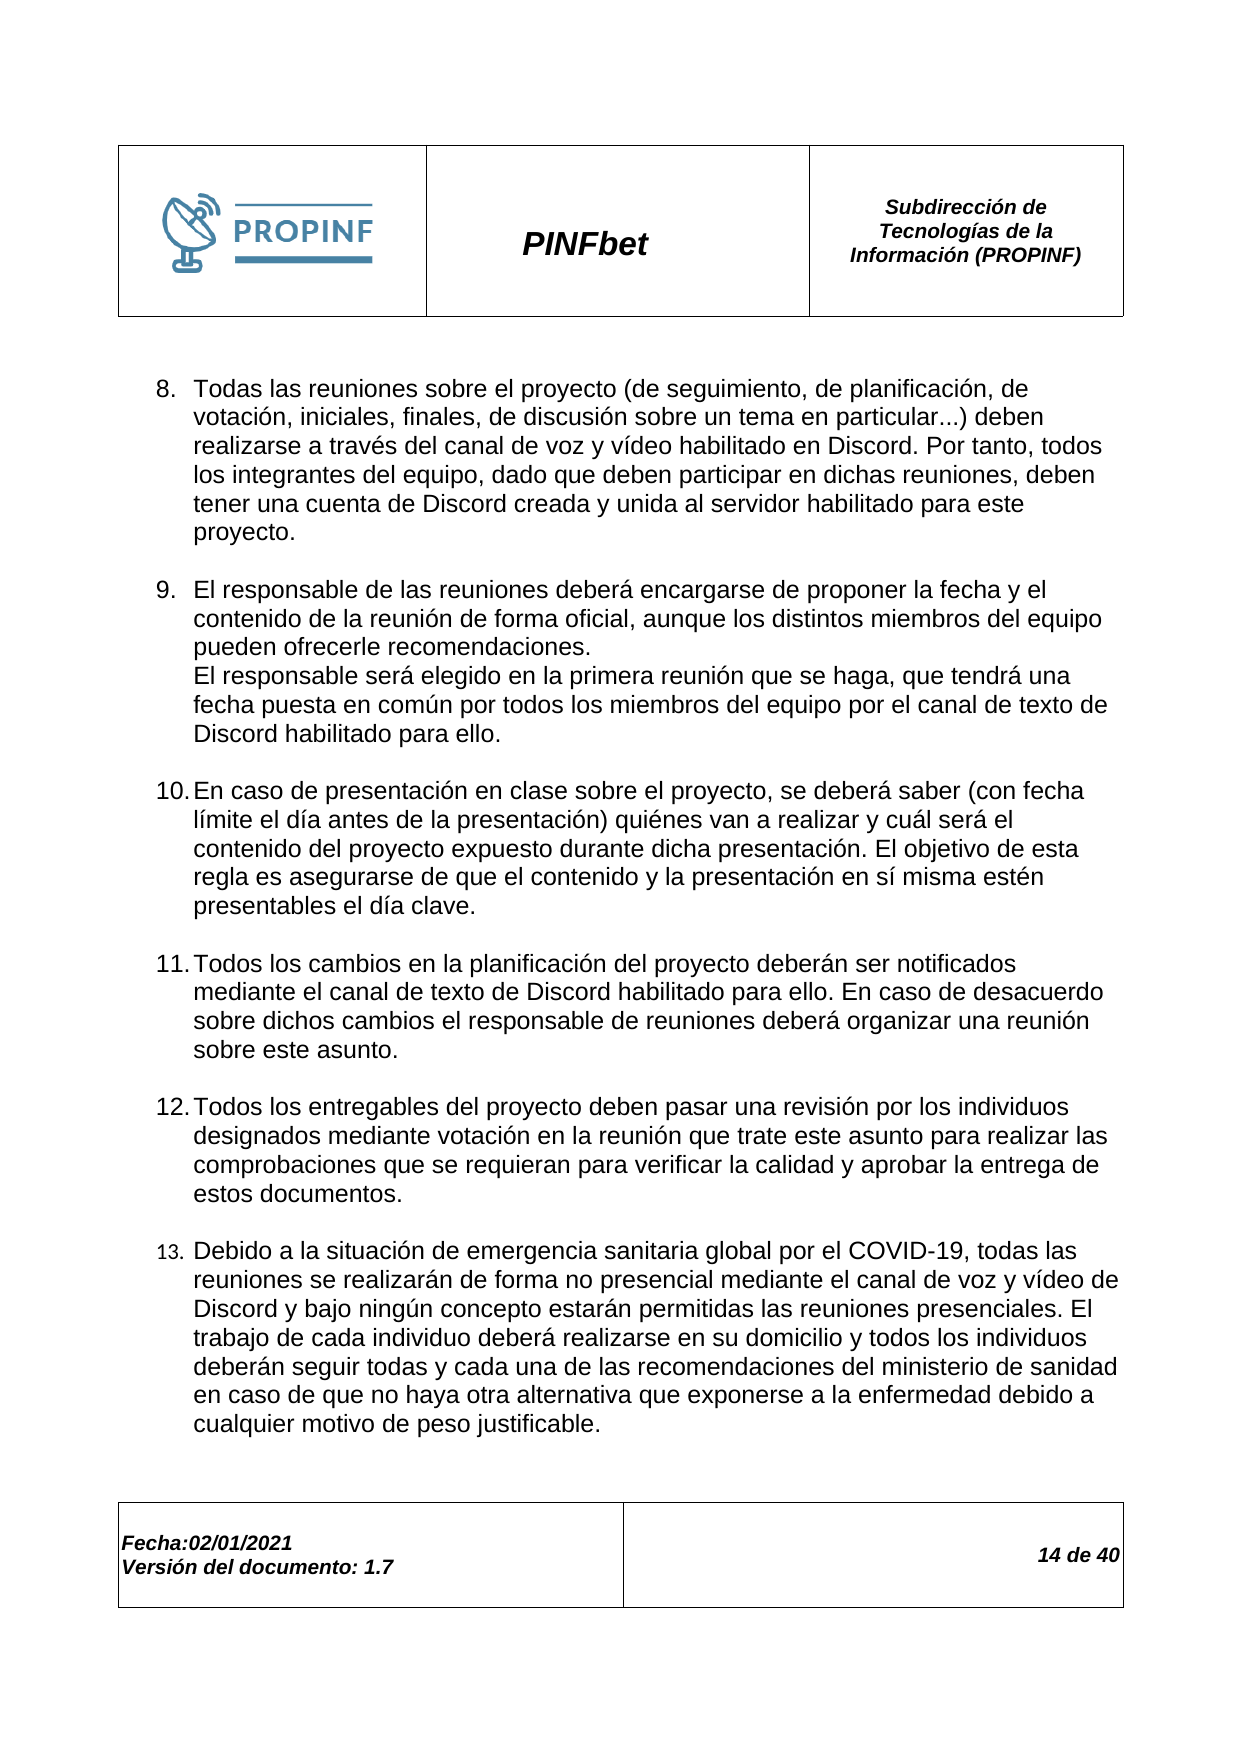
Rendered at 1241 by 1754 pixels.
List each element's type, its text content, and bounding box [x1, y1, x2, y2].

list El responsable de las reuniones deberá encargarse de proponer la fecha y el contenido de la reunión de forma oficial, aunque los distintos miembros del equipo pueden ofrecerle recomendaciones. [156, 575, 1122, 661]
list Todas las reuniones sobre el proyecto (de seguimiento, de planificación, de votación, iniciales, finales, de discusión sobre un tema en particular...) deben realizarse a través del canal de voz y vídeo habilitado en Discord. Por tanto, todos los integrantes del equipo, dado que deben participar en dichas reuniones, deben tener una cuenta de Discord creada y unida al servidor habilitado para este proyecto. [156, 374, 1122, 546]
list El responsable será elegido en la primera reunión que se haga, que tendrá una fecha puesta en común por todos los miembros del equipo por el canal de texto de Discord habilitado para ello. [156, 661, 1122, 747]
picture [126, 170, 414, 301]
list Todos los cambios en la planificación del proyecto deberán ser notificados mediante el canal de texto de Discord habilitado para ello. En caso de desacuerdo sobre dichos cambios el responsable de reuniones deberá organizar una reunión sobre este asunto. [156, 949, 1122, 1064]
list Todos los entregables del proyecto deben pasar una revisión por los individuos designados mediante votación en la reunión que trate este asunto para realizar las comprobaciones que se requieran para verificar la calidad y aprobar la entrega de estos documentos. [156, 1092, 1122, 1207]
list En caso de presentación en clase sobre el proyecto, se deberá saber (con fecha límite el día antes de la presentación) quiénes van a realizar y cuál será el contenido del proyecto expuesto durante dicha presentación. El objetivo de esta regla es asegurarse de que el contenido y la presentación en sí misma estén presentables el día clave. [156, 776, 1122, 920]
list Debido a la situación de emergencia sanitaria global por el COVID-19, todas las reuniones se realizarán de forma no presencial mediante el canal de voz y vídeo de Discord y bajo ningún concepto estarán permitidas las reuniones presenciales. El trabajo de cada individuo deberá realizarse en su domicilio y todos los individuos deberán seguir todas y cada una de las recomendaciones del ministerio de sanidad en caso de que no haya otra alternativa que exponerse a la enfermedad debido a cualquier motivo de peso justificable. [156, 1236, 1122, 1438]
